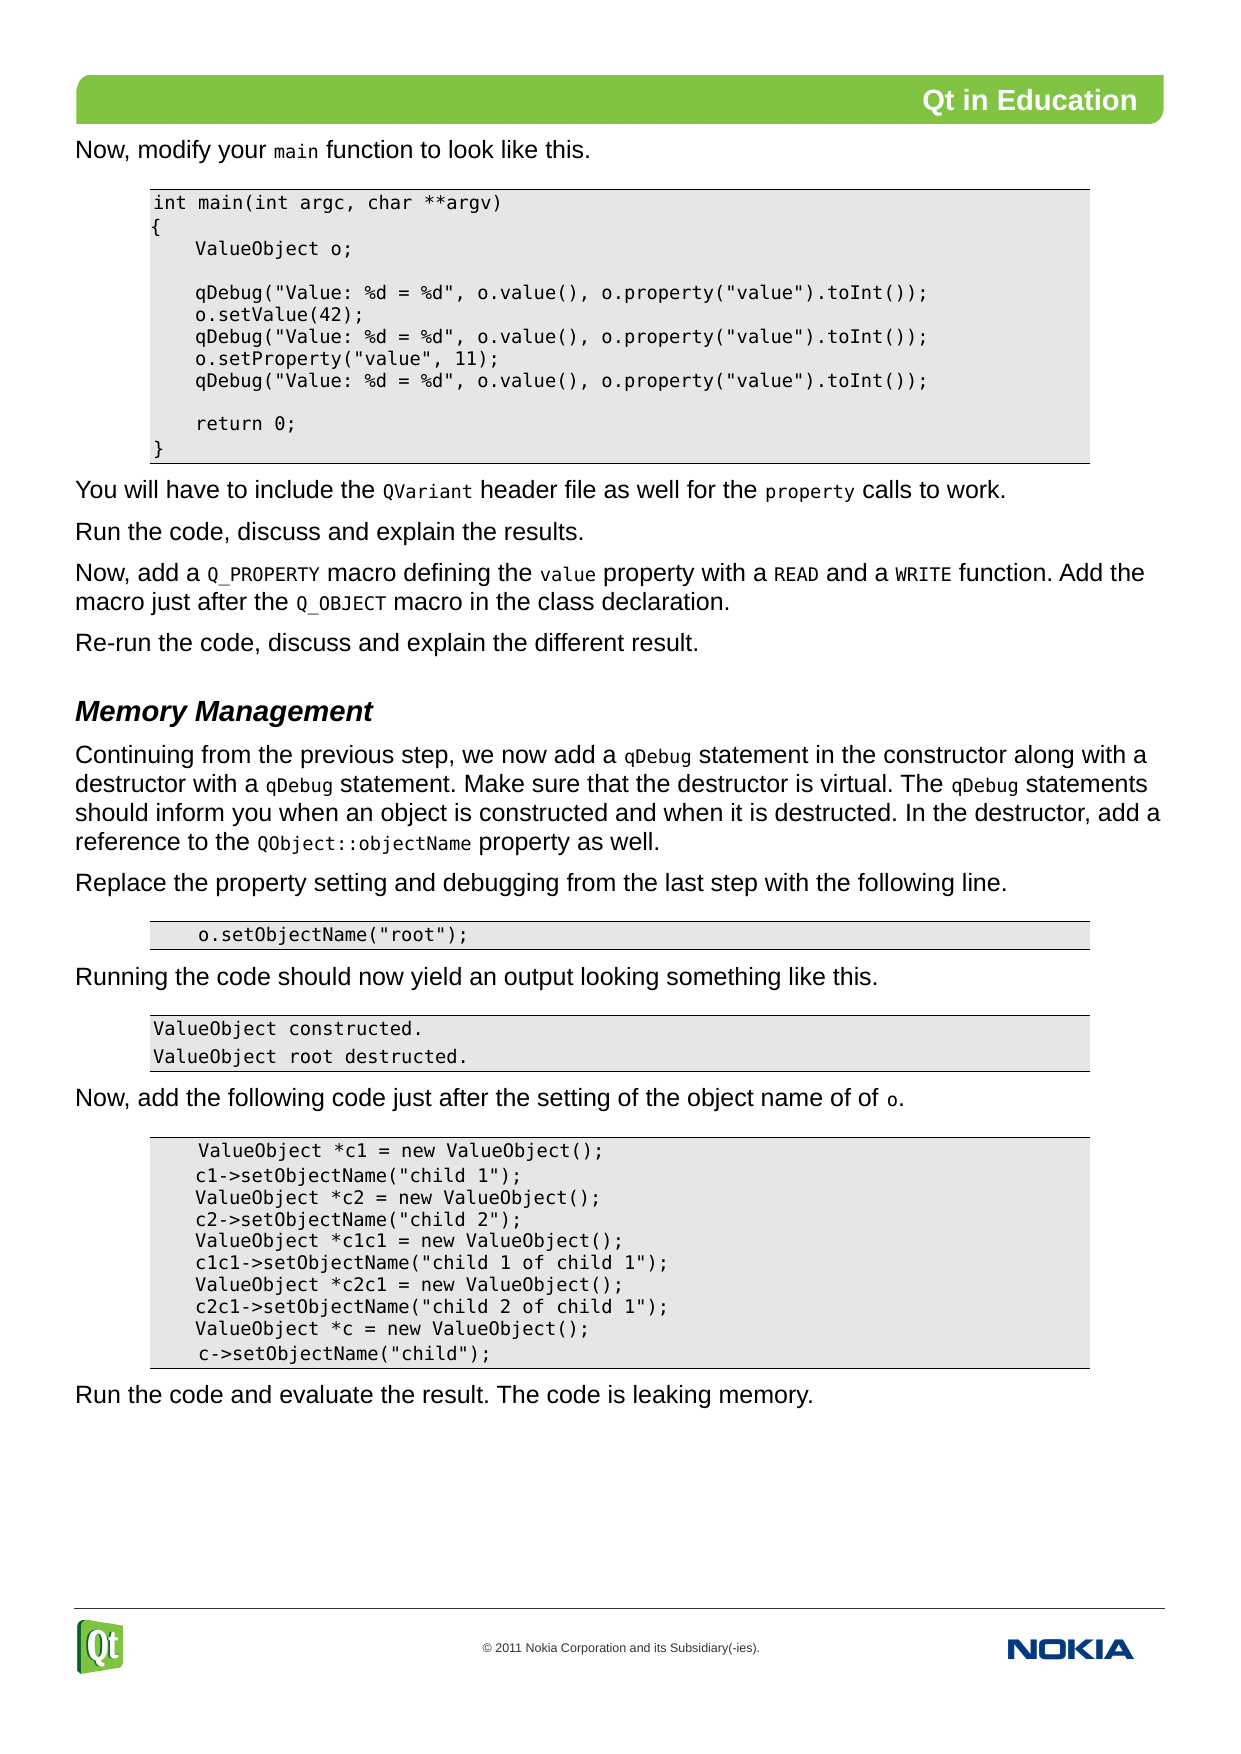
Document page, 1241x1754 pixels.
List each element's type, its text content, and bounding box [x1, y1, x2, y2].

text Run the code, discuss and explain the results. [75, 517, 1165, 545]
picture [978, 1610, 1164, 1688]
text Now, add the following code just after the setting of the object name of of o. [75, 1083, 1165, 1112]
text Running the code should now yield an output looking something like this. [75, 962, 1165, 990]
text c1->setObjectName("child 1"); [150, 1165, 1090, 1187]
text Now, add a Q_PROPERTY macro defining the value property with a READ and a WRITE function. Add the macro just after the Q_OBJECT macro in the class declaration. [75, 558, 1165, 615]
text ValueObject *c2c1 = new ValueObject(); [150, 1274, 1090, 1296]
text o.setValue(42); [150, 304, 1090, 326]
text return 0; [150, 413, 1090, 435]
subtitle Memory Management [75, 694, 1165, 728]
text int main(int argc, char **argv) [150, 190, 1090, 216]
text qDebug("Value: %d = %d", o.value(), o.property("value").toInt()); [150, 369, 1090, 391]
picture [73, 1615, 127, 1679]
text qDebug("Value: %d = %d", o.value(), o.property("value").toInt()); [150, 326, 1090, 348]
text qDebug("Value: %d = %d", o.value(), o.property("value").toInt()); [150, 282, 1090, 304]
text o.setProperty("value", 11); [150, 348, 1090, 369]
text { [150, 216, 1090, 238]
text } [150, 435, 1090, 463]
text Continuing from the previous step, we now add a qDebug statement in the constructor along with a destructor with a qDebug statement. Make sure that the destructor is virtual. The qDebug statements should inform you when an object is constructed and when it is destructed. In the destructor, add a reference to the QObject::objectName property as well. [75, 740, 1165, 855]
text Re-run the code, discuss and explain the different result. [75, 628, 1165, 657]
text Run the code and evaluate the result. The code is leaking memory. [75, 1380, 1165, 1409]
text c2->setObjectName("child 2"); [150, 1208, 1090, 1230]
text ValueObject root destructed. [150, 1043, 1090, 1071]
text c1c1->setObjectName("child 1 of child 1"); [150, 1252, 1090, 1274]
text ValueObject o; [150, 238, 1090, 260]
text ValueObject *c1 = new ValueObject(); [150, 1138, 1090, 1165]
text c2c1->setObjectName("child 2 of child 1"); [150, 1296, 1090, 1318]
text Now, modify your main function to look like this. [75, 135, 1165, 164]
picture [76, 75, 1164, 124]
text You will have to include the QVariant header file as well for the property calls to work. [75, 475, 1165, 504]
text ValueObject *c1c1 = new ValueObject(); [150, 1230, 1090, 1252]
text ValueObject *c2 = new ValueObject(); [150, 1187, 1090, 1208]
text o.setObjectName("root"); [150, 922, 1090, 949]
text Replace the property setting and debugging from the last step with the following line. [75, 868, 1165, 896]
text c->setObjectName("child"); [150, 1340, 1090, 1368]
text ValueObject constructed. [150, 1016, 1090, 1043]
text ValueObject *c = new ValueObject(); [150, 1318, 1090, 1340]
